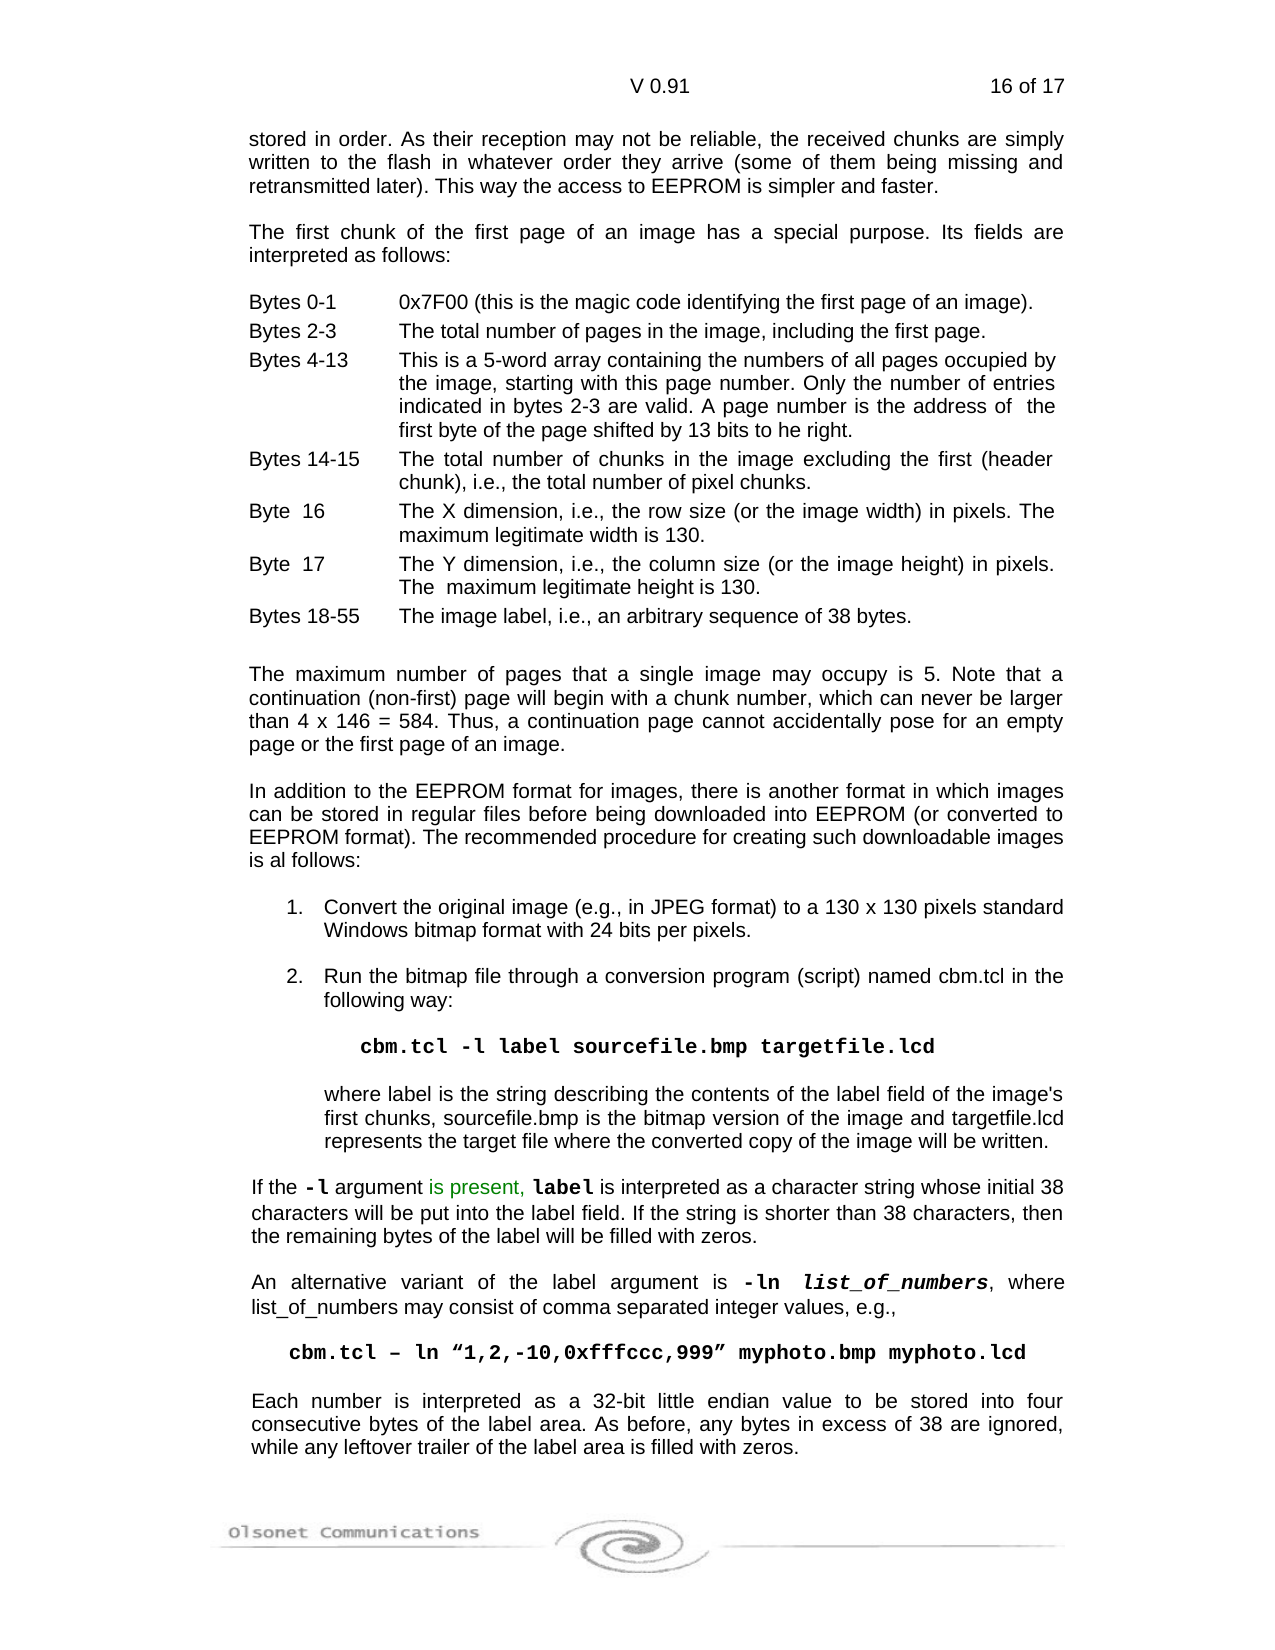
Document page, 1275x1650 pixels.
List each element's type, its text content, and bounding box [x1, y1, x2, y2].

text In addition to the EEPROM format for images, there is another format in which images can be stored in regular files before being downloaded into EEPROM (or converted to EEPROM format). The recommended procedure for creating such downloadable images is al follows: [249, 779, 1065, 872]
text Byte 16 The X dimension, i.e., the row size (or the image width) in pixels. The maximum legitimate width is 130. [249, 500, 1064, 546]
list Run the bitmap file through a conversion program (script) named cbm.tcl in the following way: [286, 965, 1065, 1011]
text The maximum number of pages that a single image may occupy is 5. Note that a continuation (non-first) page will begin with a chunk number, which can never be larger than 4 x 146 = 584. Thus, a continuation page cannot accidentally pose for an empty page or the first page of an image. [249, 663, 1065, 756]
text Bytes 18-55 The image label, i.e., an arbitrary sequence of 38 bytes. [249, 605, 1064, 628]
text If the -l argument is present, label is interpreted as a character string whose initial 38 characters will be put into the label field. If the string is shorter than 38 characters, then the remaining bytes of the label will be filled with zeros. [251, 1176, 1065, 1247]
text cbm.tcl – ln “1,2,-10,0xfffccc,999” myphoto.bmp myphoto.lcd [251, 1342, 1065, 1366]
picture [210, 1504, 1065, 1596]
text An alternative variant of the label argument is -ln list_of_numbers, where list_of_numbers may consist of comma separated integer values, e.g., [251, 1271, 1065, 1319]
text cbm.tcl -l label sourcefile.bmp targetfile.lcd [210, 1035, 1065, 1060]
text Bytes 4-13 This is a 5-word array containing the numbers of all pages occupied by the image, starting with this page number. Only the number of entries indicated in bytes 2-3 are valid. A page number is the address of the first byte of the page shifted by 13 bits to he right. [249, 349, 1064, 442]
text Bytes 14-15 The total number of chunks in the image excluding the first (header chunk), i.e., the total number of pixel chunks. [249, 447, 1064, 494]
text The first chunk of the first page of an image has a special purpose. Its fields are interpreted as follows: [249, 221, 1065, 267]
text Byte 17 The Y dimension, i.e., the column size (or the image height) in pixels. The maximum legitimate height is 130. [249, 552, 1064, 599]
text Each number is interpreted as a 32-bit little endian value to be stored into four consecutive bytes of the label area. As before, any bytes in excess of 38 are ignored, while any leftover trailer of the label area is filled with zeros. [251, 1389, 1065, 1459]
text where label is the string describing the contents of the label field of the image's first chunks, sourcefile.bmp is the bitmap version of the image and targetfile.lcd represents the target file where the converted copy of the image will be written. [324, 1083, 1065, 1153]
text Bytes 2-3 The total number of pages in the image, including the first page. [249, 319, 1064, 343]
list Convert the original image (e.g., in JPEG format) to a 130 x 130 pixels standard Windows bitmap format with 24 bits per pixels. [286, 895, 1065, 942]
text stored in order. As their reception may not be reliable, the received chunks are simply written to the flash in whatever order they arrive (some of them being missing and retransmitted later). This way the access to EEPROM is simpler and faster. [249, 128, 1065, 197]
text Bytes 0-1 0x7F00 (this is the magic code identifying the first page of an image). [249, 290, 1064, 313]
